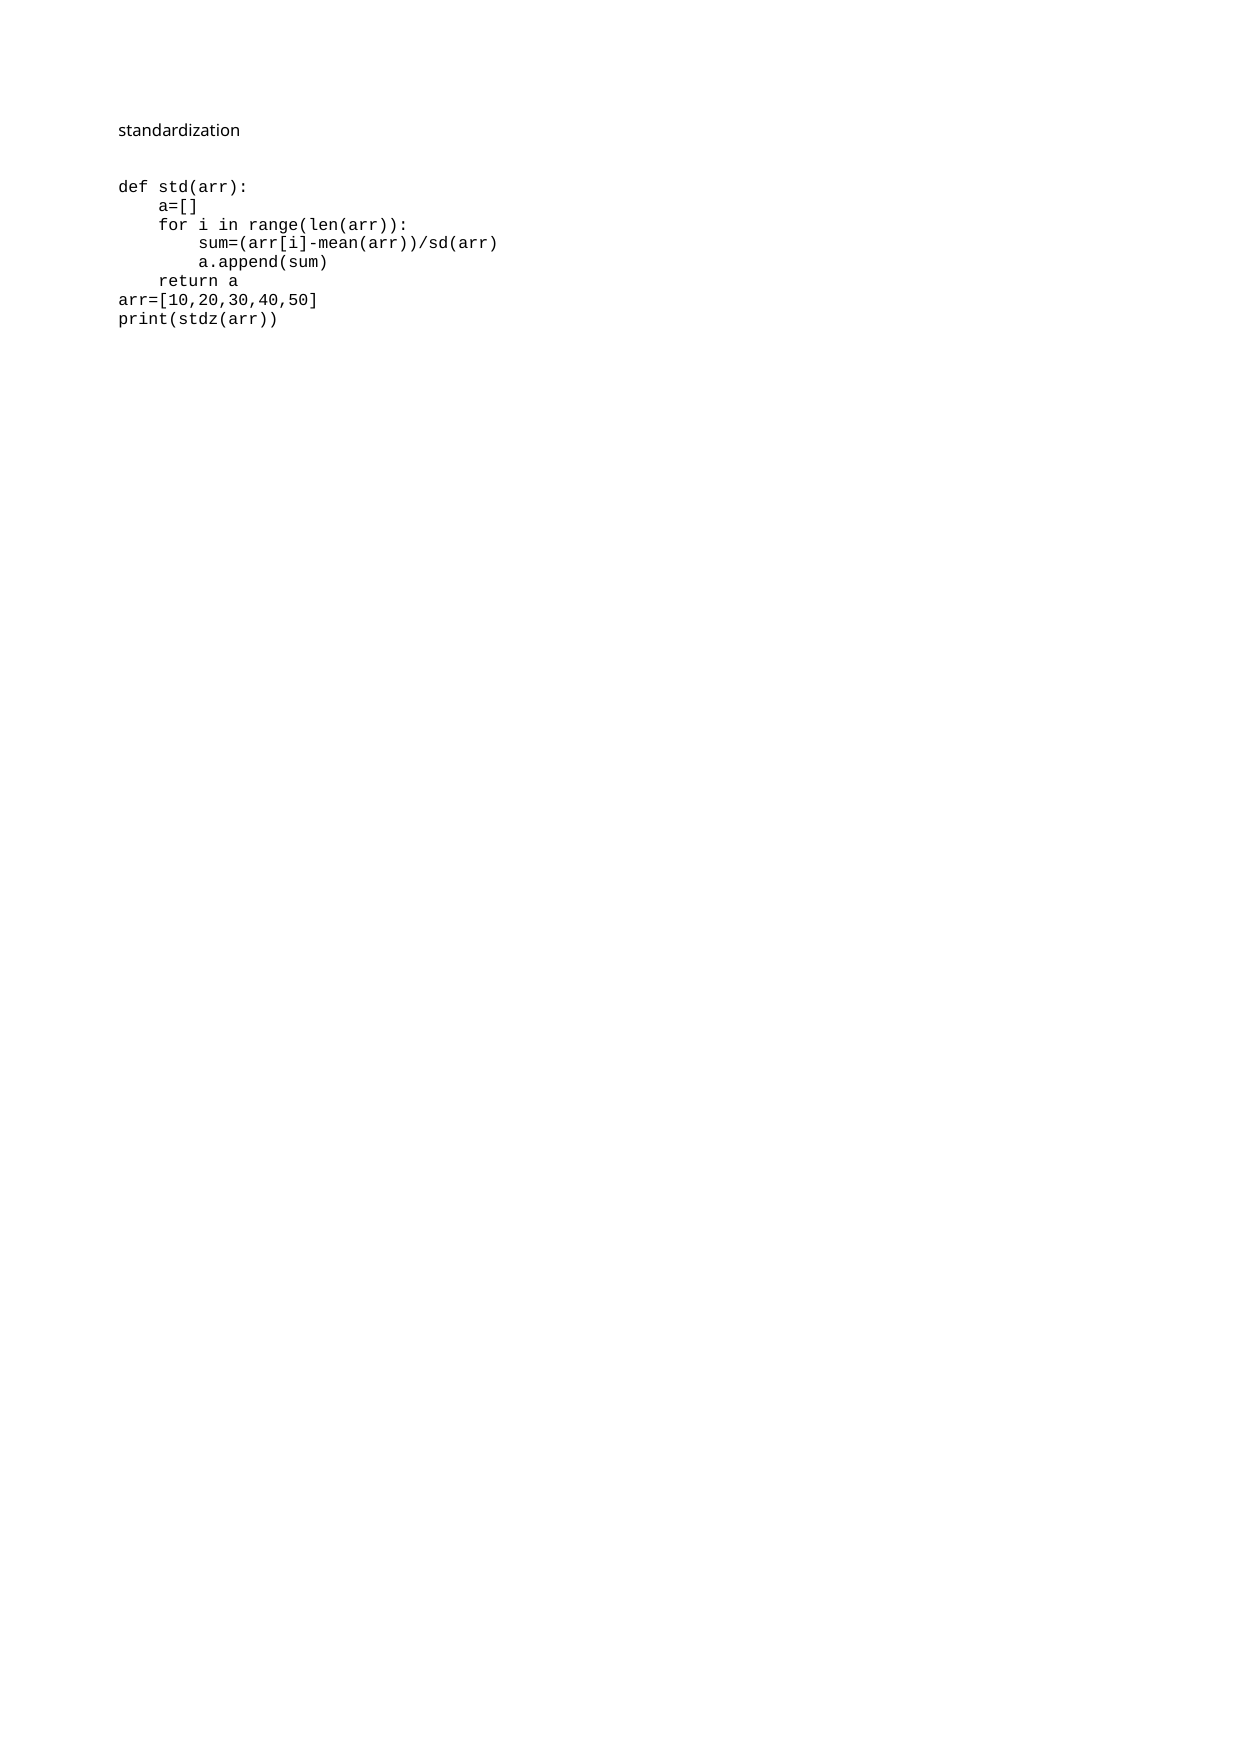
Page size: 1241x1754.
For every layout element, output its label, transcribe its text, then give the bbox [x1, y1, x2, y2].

text print(stdz(arr)) [118, 311, 1122, 329]
subtitle standardization [118, 118, 1122, 141]
text return a [118, 273, 1122, 292]
text a=[] [118, 197, 1122, 216]
text sum=(arr[i]-mean(arr))/sd(arr) [118, 235, 1122, 254]
text a.append(sum) [118, 254, 1122, 273]
text for i in range(len(arr)): [118, 216, 1122, 235]
text def std(arr): [118, 178, 1122, 197]
text arr=[10,20,30,40,50] [118, 292, 1122, 311]
